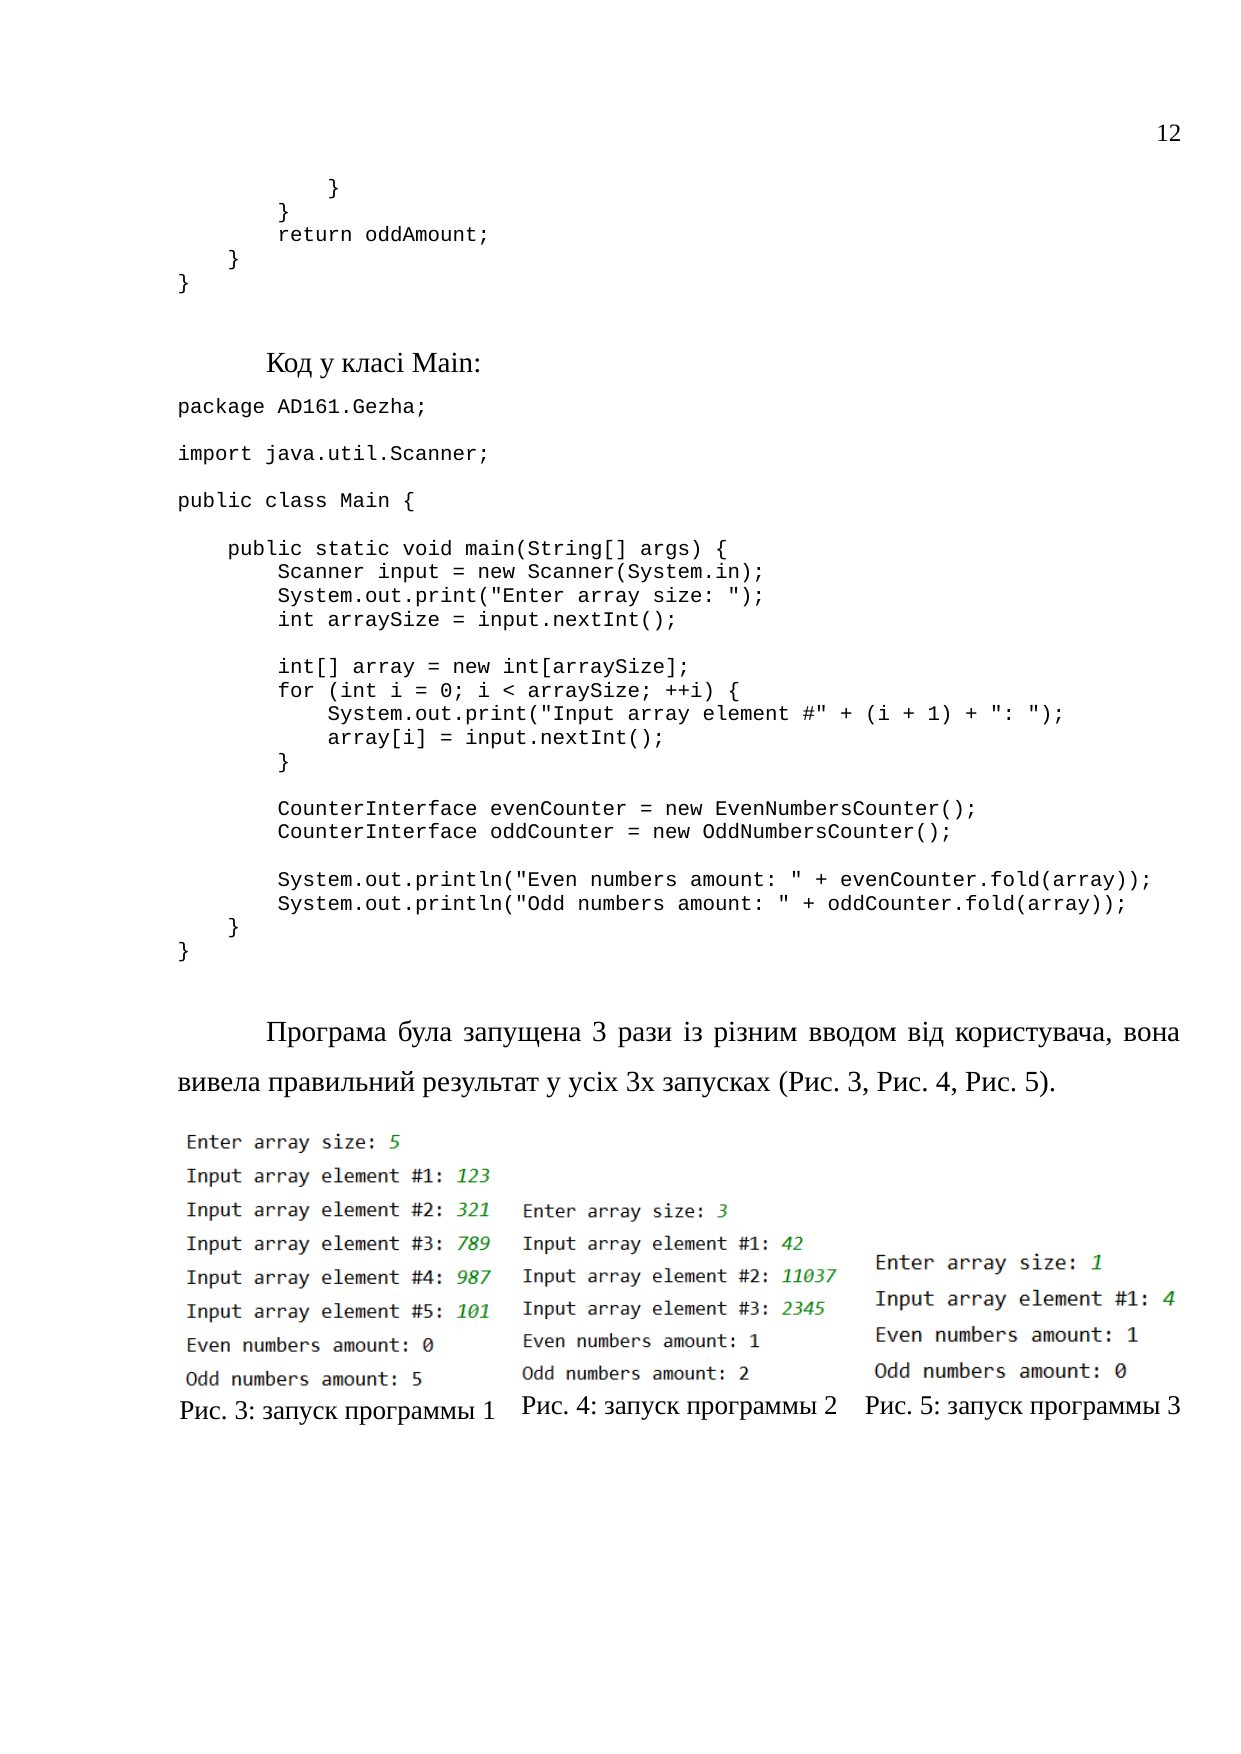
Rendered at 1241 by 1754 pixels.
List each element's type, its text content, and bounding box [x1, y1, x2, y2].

picture [177, 1126, 498, 1389]
text Рис. 3: запуск программы 1 [177, 1389, 497, 1426]
list } } return oddAmount; } } [177, 177, 1181, 295]
picture [517, 1199, 841, 1384]
text Програма була запущена 3 рази із різним вводом від користувача, вона вивела правильний результат у усіх 3х запусках (Рис. 3, Рис. 4, Рис. 5). [177, 1014, 1181, 1098]
list package AD161.Gezha; import java.util.Scanner; public class Main { public static void main(String[] args) { Scanner input = new Scanner(System.in); System.out.print("Enter array size: "); int arraySize = input.nextInt(); int[] array = new int[arraySize]; for (int i = 0; i < arraySize; ++i) { System.out.print("Input array element #" + (i + 1) + ": "); array[i] = input.nextInt(); } CounterInterface evenCounter = new EvenNumbersCounter(); CounterInterface oddCounter = new OddNumbersCounter(); System.out.println("Even numbers amount: " + evenCounter.fold(array)); System.out.println("Odd numbers amount: " + oddCounter.fold(array)); } } [177, 396, 1181, 963]
text Рис. 4: запуск программы 2 [518, 1384, 841, 1420]
text Код у класі Main: [177, 346, 1181, 379]
picture [864, 1249, 1182, 1384]
text Рис. 5: запуск программы 3 [864, 1384, 1181, 1421]
